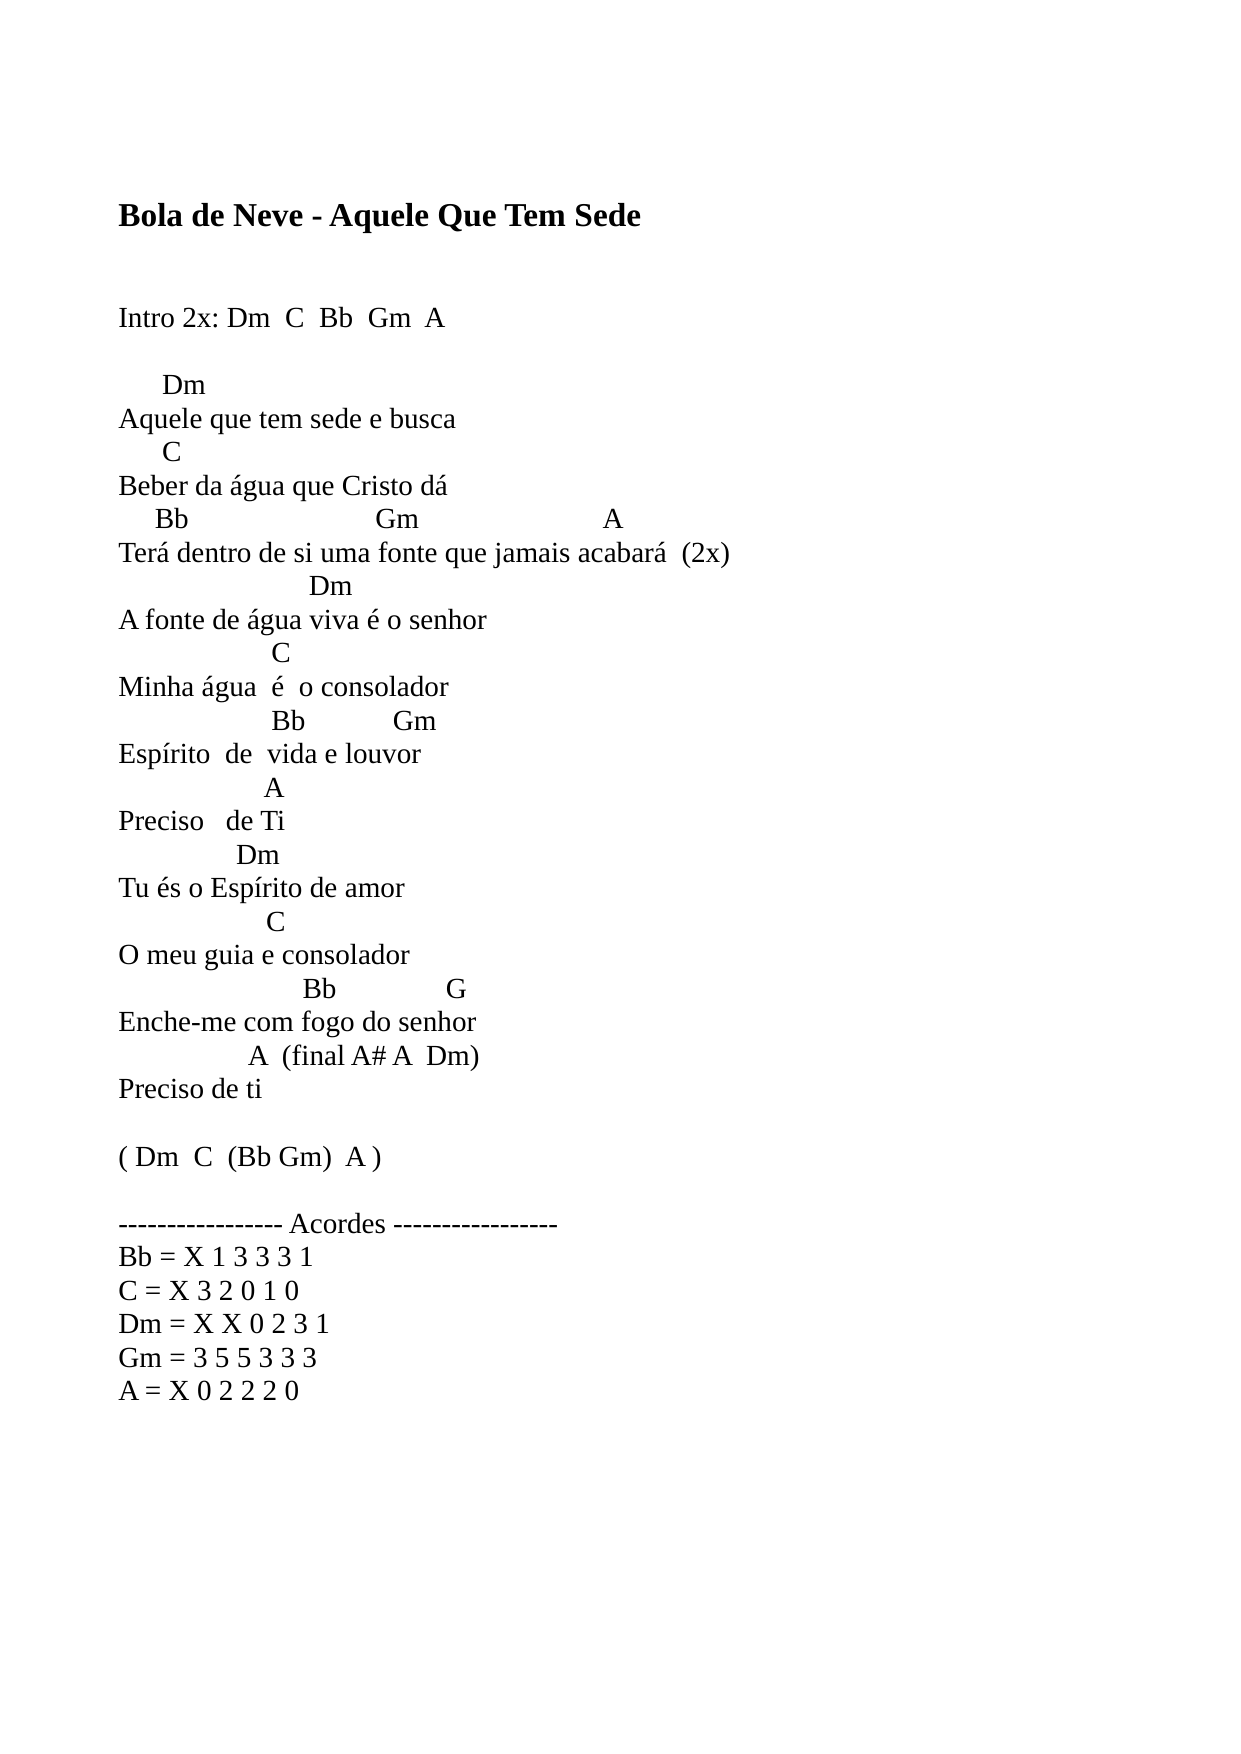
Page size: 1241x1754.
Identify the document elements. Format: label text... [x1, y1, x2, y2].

text Tu és o Espírito de amor [118, 870, 1122, 904]
text C = X 3 2 0 1 0 [118, 1273, 1122, 1306]
text Bola de Neve - Aquele Que Tem Sede [118, 195, 1122, 233]
text Bb Gm [118, 703, 1122, 736]
text Beber da água que Cristo dá [118, 468, 1122, 501]
text Aquele que tem sede e busca [118, 401, 1122, 434]
text Gm = 3 5 5 3 3 3 [118, 1340, 1122, 1373]
text Dm [118, 837, 1122, 870]
text Intro 2x: Dm C Bb Gm A [118, 300, 1122, 334]
text Preciso de Ti [118, 803, 1122, 837]
text Dm [118, 367, 1122, 401]
text ----------------- Acordes ----------------- [118, 1206, 1122, 1239]
text A (final A# A Dm) [118, 1038, 1122, 1072]
text C [118, 904, 1122, 937]
text O meu guia e consolador [118, 937, 1122, 971]
text Bb Gm A [118, 501, 1122, 535]
text C [118, 434, 1122, 468]
text Bb G [118, 971, 1122, 1004]
text Minha água é o consolador [118, 669, 1122, 703]
text A [118, 770, 1122, 803]
text C [118, 636, 1122, 669]
text Preciso de ti [118, 1072, 1122, 1105]
text Espírito de vida e louvor [118, 736, 1122, 770]
text Bb = X 1 3 3 3 1 [118, 1239, 1122, 1273]
text A fonte de água viva é o senhor [118, 602, 1122, 636]
text Enche-me com fogo do senhor [118, 1004, 1122, 1038]
text Dm = X X 0 2 3 1 [118, 1306, 1122, 1340]
text A = X 0 2 2 2 0 [118, 1373, 1122, 1407]
text Dm [118, 568, 1122, 602]
text Terá dentro de si uma fonte que jamais acabará (2x) [118, 535, 1122, 568]
text ( Dm C (Bb Gm) A ) [118, 1139, 1122, 1172]
